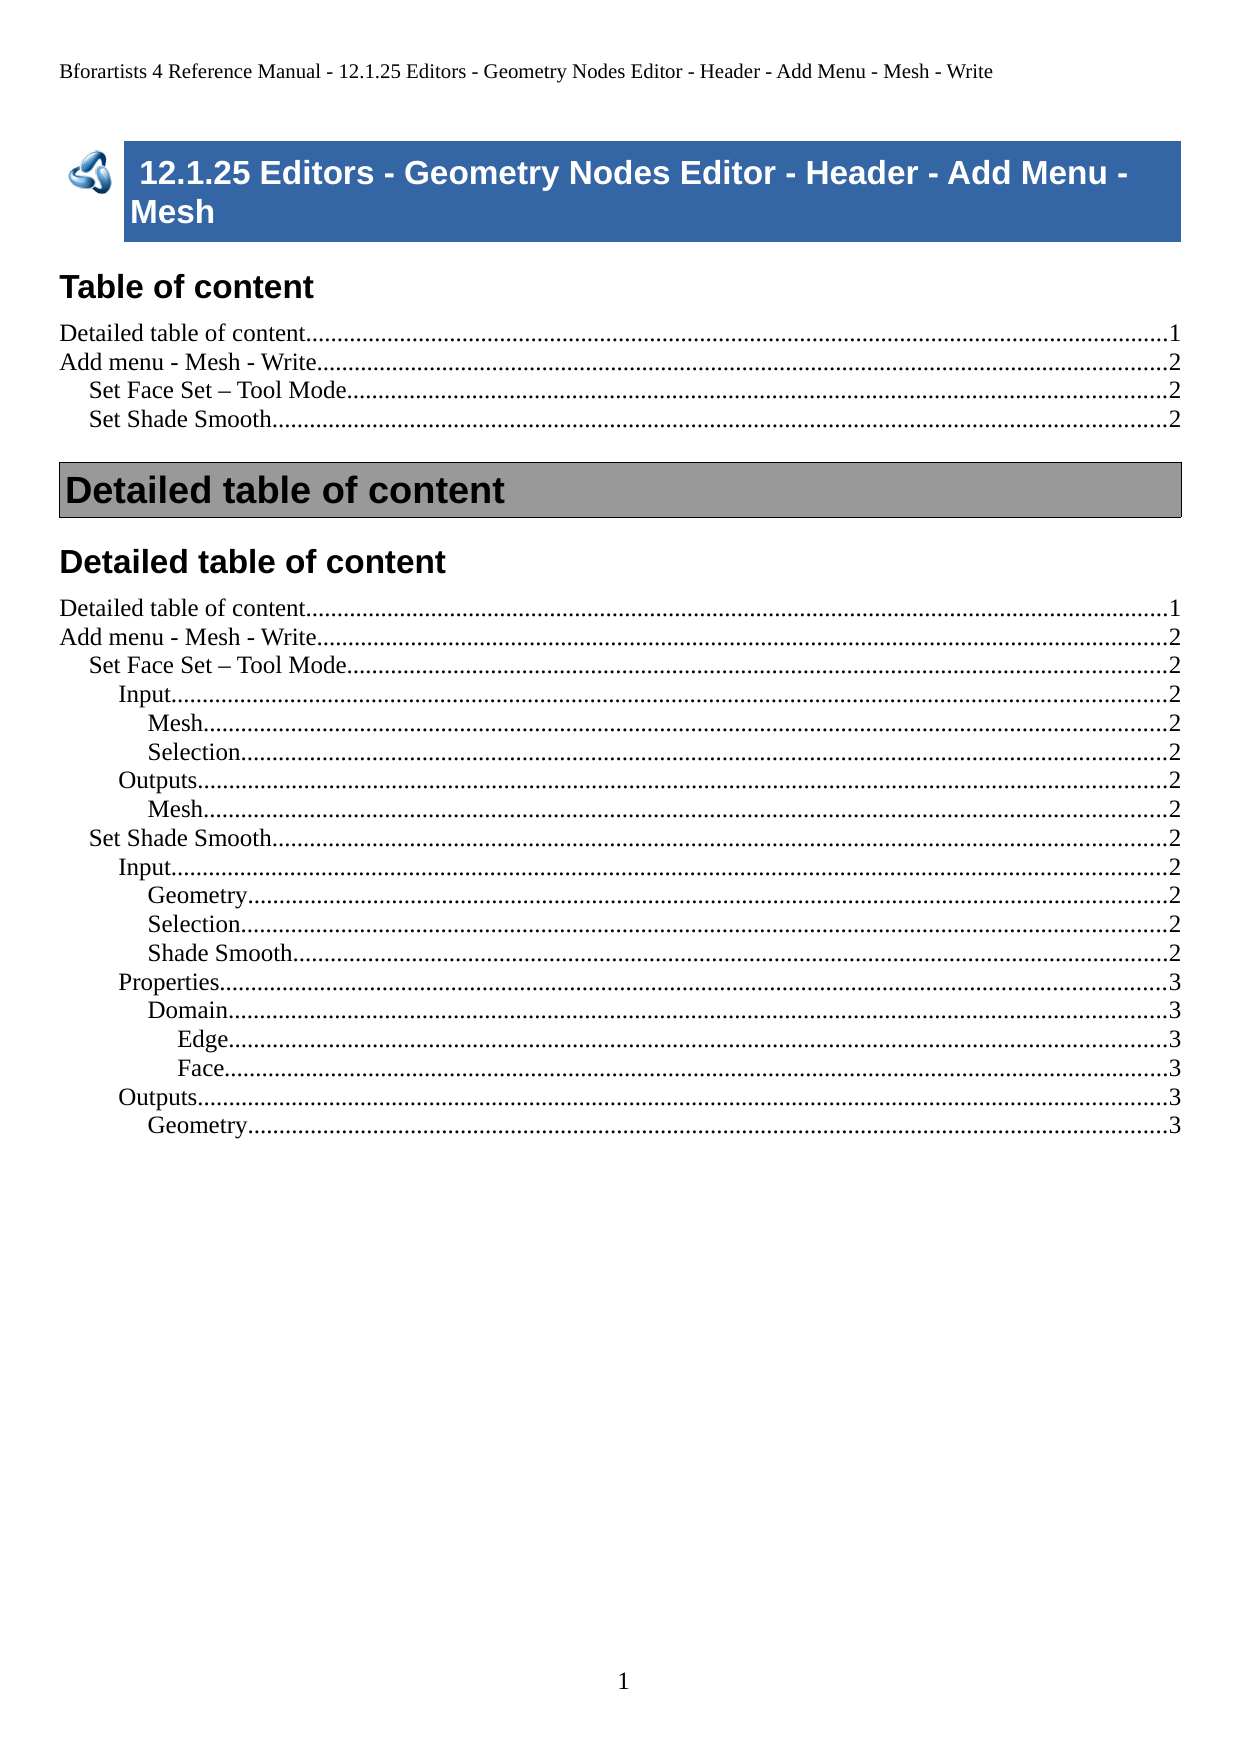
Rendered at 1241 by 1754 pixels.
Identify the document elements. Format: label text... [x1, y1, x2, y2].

text Set Face Set – Tool Mode 2 [88, 650, 1181, 679]
text Set Shade Smooth 2 [88, 404, 1181, 433]
table_header 12.1.25 Editors - Geometry Nodes Editor - Header - Add Menu - Mesh [124, 141, 1181, 242]
subtitle Table of content [59, 267, 1181, 305]
text Input 2 [118, 852, 1181, 880]
text Detailed table of content 1 [59, 318, 1181, 347]
text Geometry 3 [147, 1110, 1181, 1139]
text Selection 2 [147, 909, 1181, 938]
table_header [59, 141, 124, 242]
text Shade Smooth 2 [147, 938, 1181, 967]
text Input 2 [118, 679, 1181, 708]
text Edge 3 [177, 1024, 1181, 1053]
text Set Shade Smooth 2 [88, 823, 1181, 852]
text Outputs 2 [118, 765, 1181, 794]
text Selection 2 [147, 737, 1181, 765]
subtitle Detailed table of content [59, 542, 1181, 580]
text Add menu - Mesh - Write 2 [59, 347, 1181, 375]
text Geometry 2 [147, 880, 1181, 909]
text Mesh 2 [147, 794, 1181, 823]
text Add menu - Mesh - Write 2 [59, 622, 1181, 650]
text Detailed table of content 1 [59, 593, 1181, 622]
table_header Detailed table of content [60, 463, 1181, 517]
text Mesh 2 [147, 708, 1181, 737]
text Domain 3 [147, 995, 1181, 1024]
text Outputs 3 [118, 1082, 1181, 1110]
picture [65, 147, 114, 197]
text Set Face Set – Tool Mode 2 [88, 375, 1181, 404]
text Properties 3 [118, 967, 1181, 995]
text Face 3 [177, 1053, 1181, 1082]
